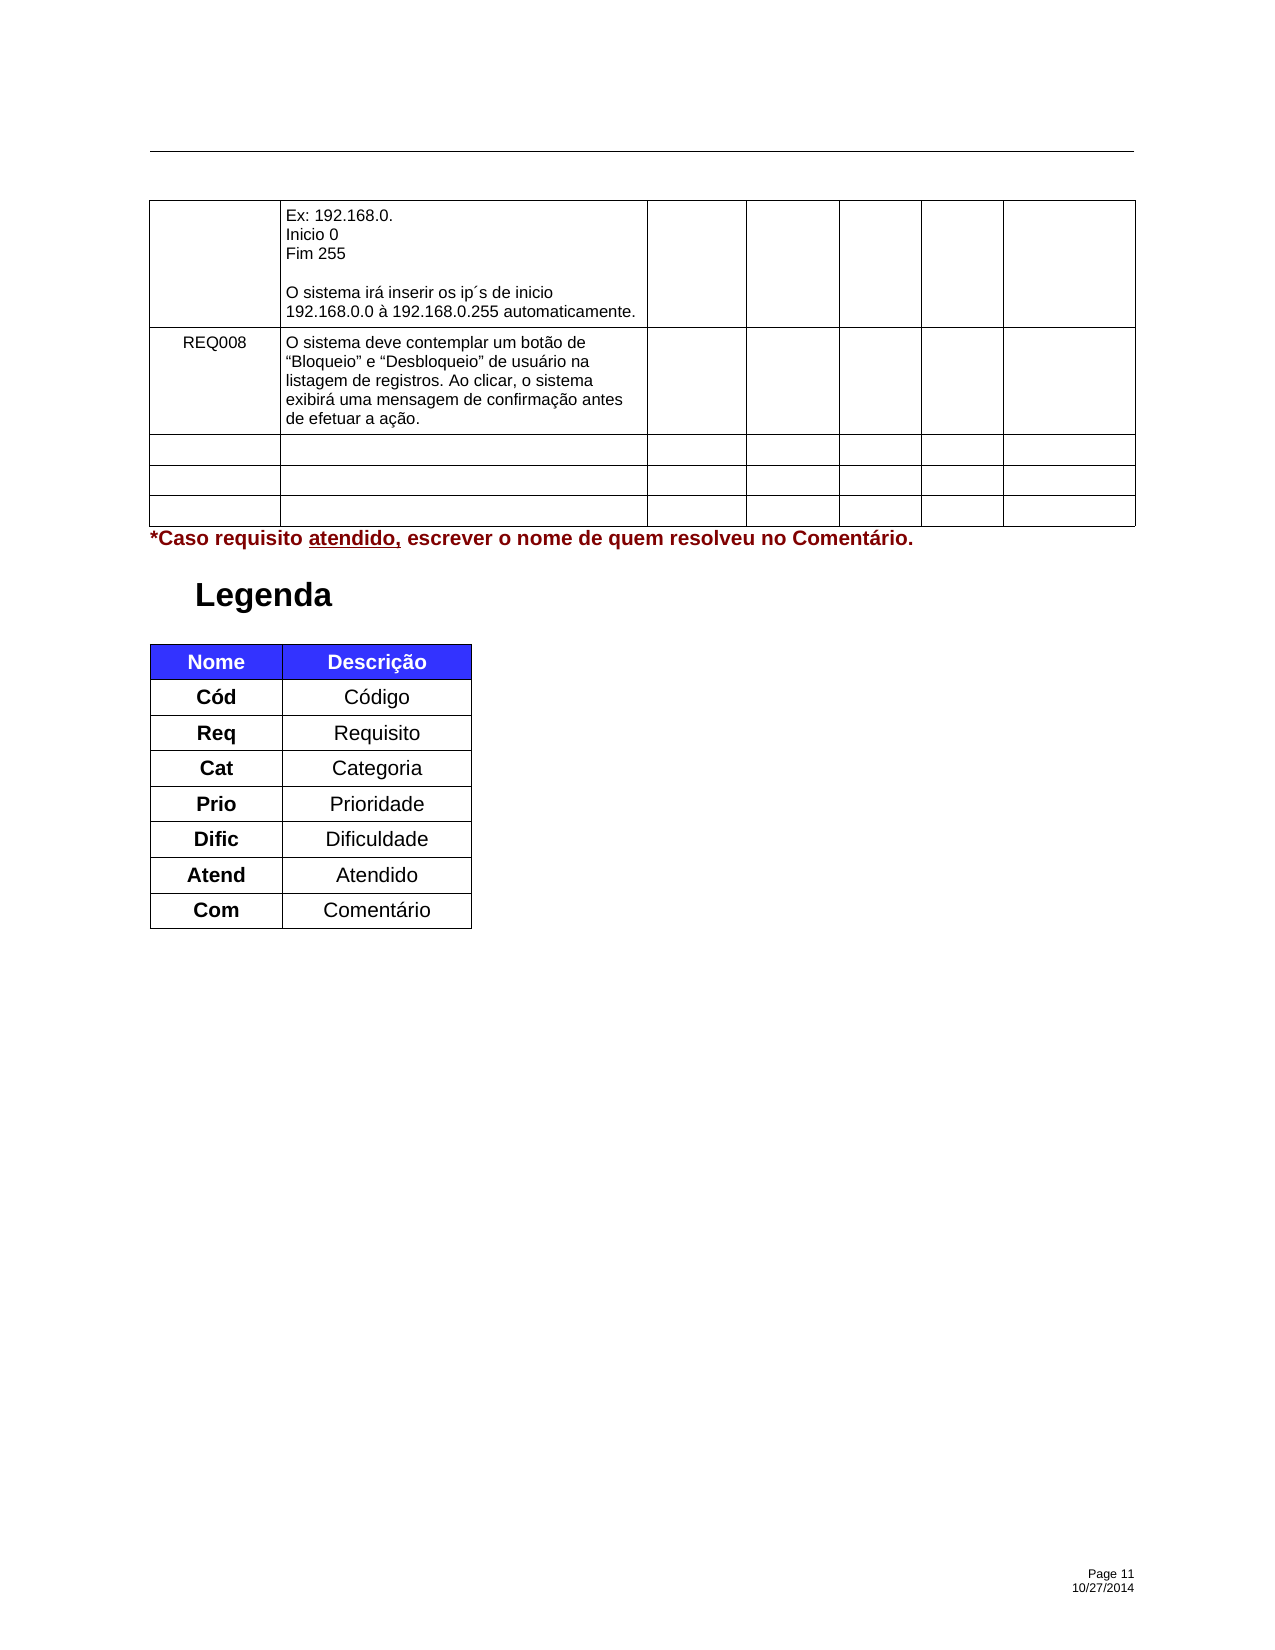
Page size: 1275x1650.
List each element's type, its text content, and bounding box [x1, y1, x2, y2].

table_cell [1004, 328, 1135, 434]
table_cell [1004, 201, 1135, 327]
table_cell [648, 496, 746, 526]
table_cell [1004, 496, 1135, 526]
table_cell [281, 435, 647, 465]
table_cell Cat [151, 751, 282, 786]
table_cell [922, 466, 1003, 495]
table_cell Cód [151, 680, 282, 715]
table_cell [747, 466, 839, 495]
table_cell [1004, 466, 1135, 495]
table_cell [840, 466, 921, 495]
table_cell Req [151, 716, 282, 750]
table_cell Dificuldade [283, 822, 471, 857]
table_cell [281, 466, 647, 495]
table_cell Prio [151, 787, 282, 821]
table_cell [648, 201, 746, 327]
table_cell [150, 435, 280, 465]
table_cell Comentário [283, 894, 471, 928]
table_cell [150, 201, 280, 327]
table_cell REQ008 [150, 328, 280, 434]
table_cell [747, 328, 839, 434]
table_cell Categoria [283, 751, 471, 786]
table_cell [648, 435, 746, 465]
table_cell [747, 496, 839, 526]
table_cell Requisito [283, 716, 471, 750]
table_cell [150, 496, 280, 526]
table_cell [922, 201, 1003, 327]
table_cell [840, 496, 921, 526]
table_cell [747, 435, 839, 465]
table_header Descrição [283, 645, 471, 679]
table_cell [922, 435, 1003, 465]
table_cell Com [151, 894, 282, 928]
table_cell [840, 435, 921, 465]
subtitle Legenda [150, 575, 1134, 614]
text *Caso requisito atendido, escrever o nome de quem resolveu no Comentário. [150, 527, 1134, 550]
table_cell [922, 328, 1003, 434]
table_header Nome [151, 645, 282, 679]
table_cell [840, 201, 921, 327]
table_cell Atend [151, 858, 282, 892]
table_cell [648, 328, 746, 434]
table_cell Ex: 192.168.0. Inicio 0 Fim 255 O sistema irá inserir os ip´s de inicio 192.168.0.0 à 192.168.0.255 automaticamente. [281, 201, 647, 327]
table_cell [747, 201, 839, 327]
table_cell [150, 466, 280, 495]
table_cell Código [283, 680, 471, 715]
table_cell Atendido [283, 858, 471, 892]
table_cell Prioridade [283, 787, 471, 821]
table_cell Dific [151, 822, 282, 857]
table_cell [281, 496, 647, 526]
table_cell [1004, 435, 1135, 465]
table_cell O sistema deve contemplar um botão de “Bloqueio” e “Desbloqueio” de usuário na listagem de registros. Ao clicar, o sistema exibirá uma mensagem de confirmação antes de efetuar a ação. [281, 328, 647, 434]
table_cell [648, 466, 746, 495]
table_cell [922, 496, 1003, 526]
table_cell [840, 328, 921, 434]
